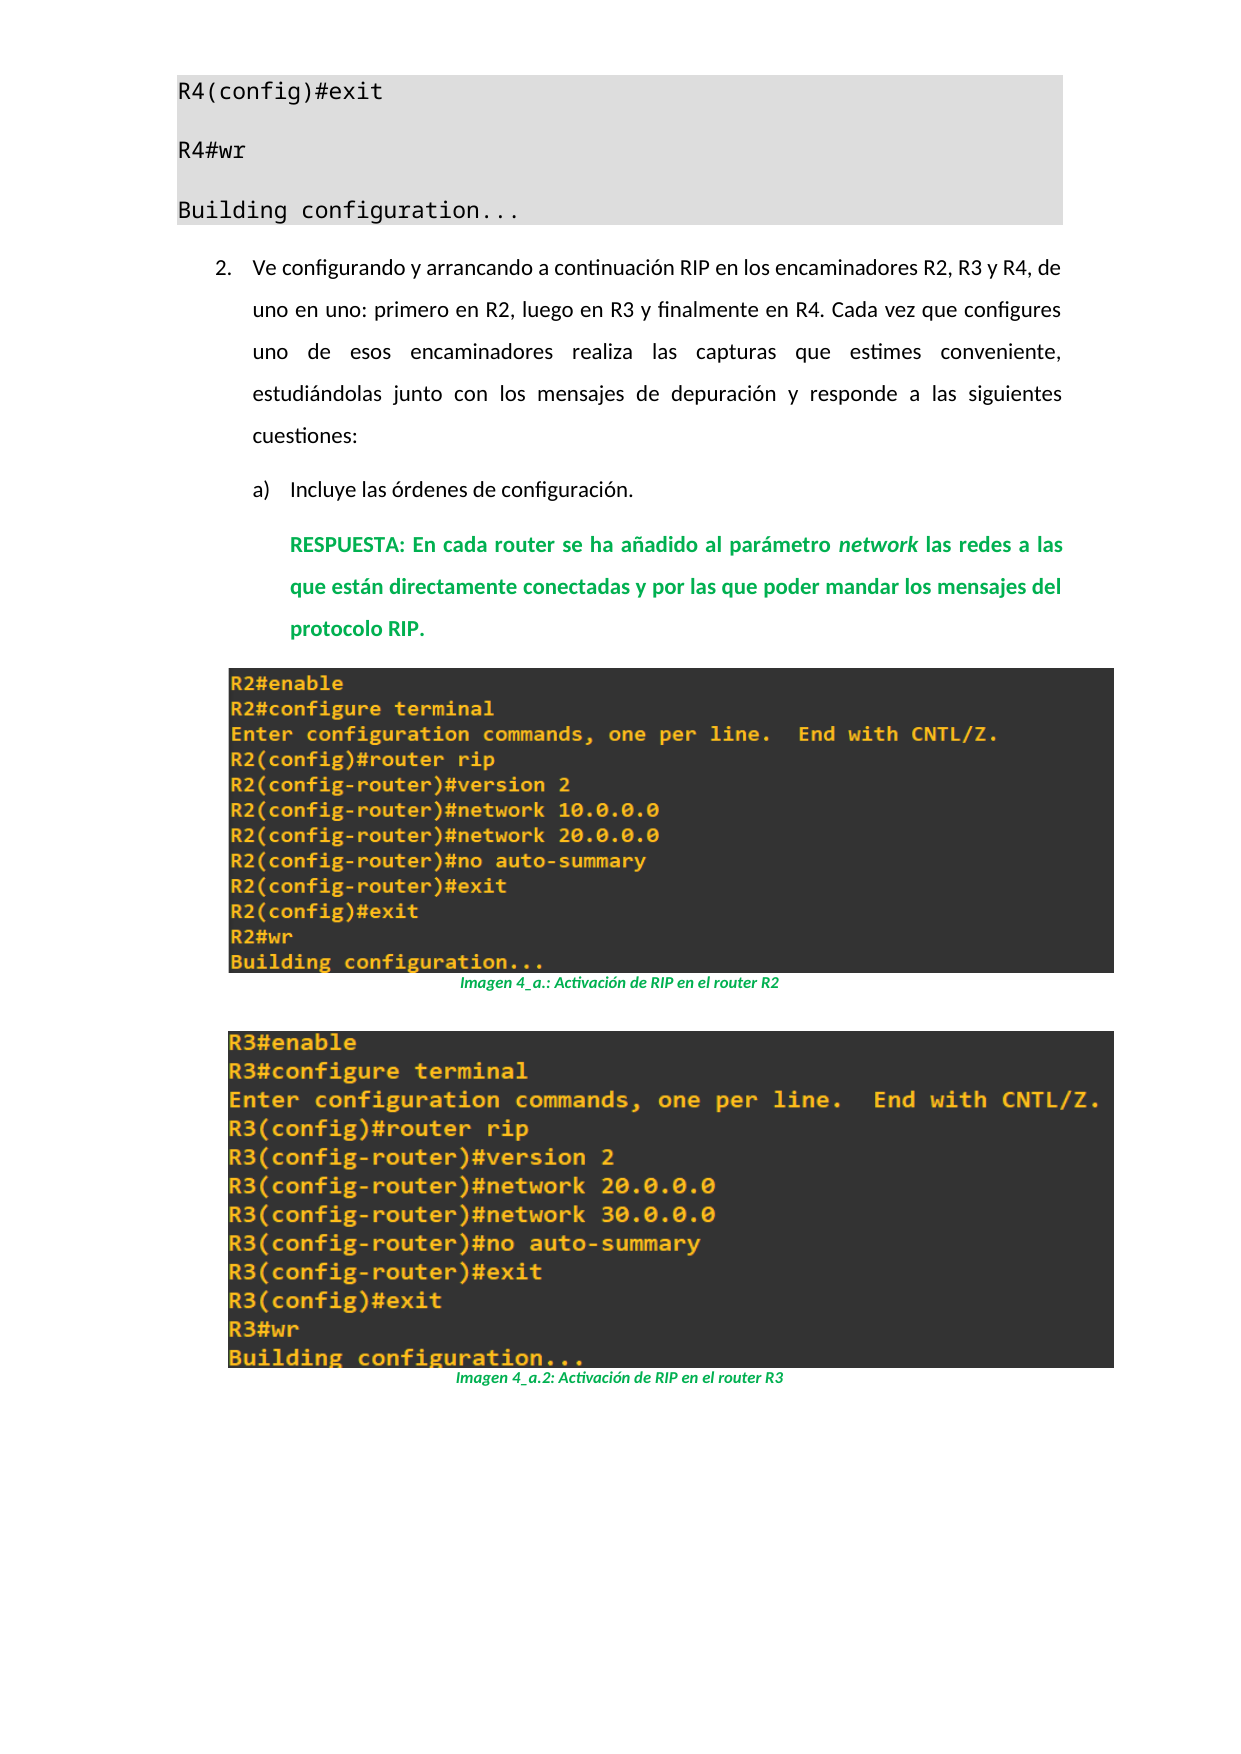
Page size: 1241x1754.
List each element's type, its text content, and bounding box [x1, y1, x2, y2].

text R4#wr [177, 134, 1063, 166]
text Building configuration... [177, 194, 1063, 225]
text Imagen 4_a.2: Activación de RIP en el router R3 [177, 1015, 1063, 1388]
text RESPUESTA: En cada router se ha añadido al parámetro network las redes a las que están directamente conectadas y por las que poder mandar los mensajes del protocolo RIP. [290, 530, 1063, 642]
list Incluye las órdenes de configuración. [252, 476, 1063, 503]
list Ve configurando y arrancando a continuación RIP en los encaminadores R2, R3 y R4, de uno en uno: primero en R2, luego en R3 y finalmente en R4. Cada vez que configures uno de esos encaminadores realiza las capturas que estimes conveniente, estudiándolas junto con los mensajes de depuración y responde a las siguientes cuestiones: [215, 253, 1063, 449]
text R4(config)#exit [177, 75, 1063, 106]
text Imagen 4_a.: Activación de RIP en el router R2 [177, 668, 1063, 992]
